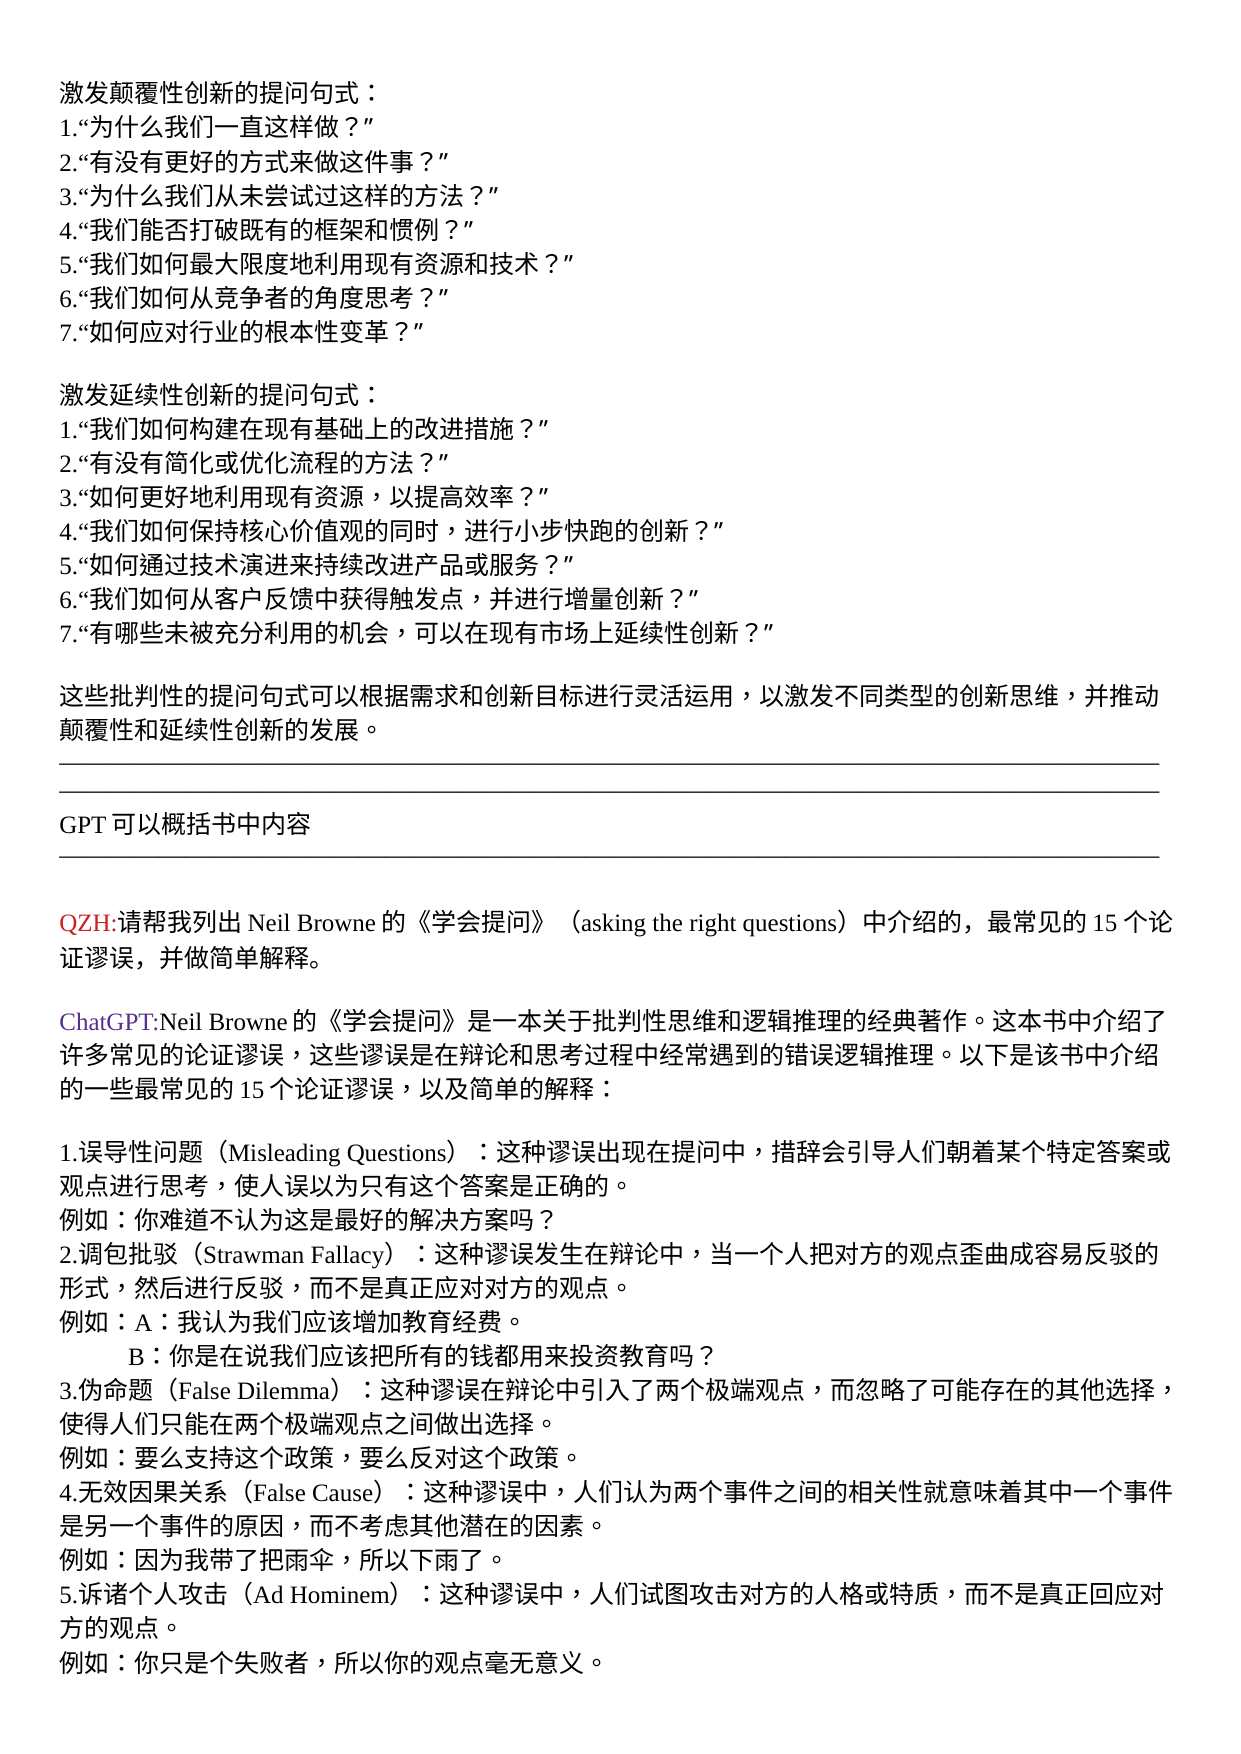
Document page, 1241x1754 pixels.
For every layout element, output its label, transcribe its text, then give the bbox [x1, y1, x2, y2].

text 5.“我们如何最大限度地利用现有资源和技术？” [59, 246, 1181, 280]
text 4.无效因果关系（False Cause）：这种谬误中，人们认为两个事件之间的相关性就意味着其中一个事件是另一个事件的原因，而不考虑其他潜在的因素。 [59, 1475, 1181, 1543]
text 1.误导性问题（Misleading Questions）：这种谬误出现在提问中，措辞会引导人们朝着某个特定答案或观点进行思考，使人误以为只有这个答案是正确的。 [59, 1134, 1181, 1202]
text 例如：因为我带了把雨伞，所以下雨了。 [59, 1543, 1181, 1577]
text 5.“如何通过技术演进来持续改进产品或服务？” [59, 548, 1181, 582]
text 这些批判性的提问句式可以根据需求和创新目标进行灵活运用，以激发不同类型的创新思维，并推动颠覆性和延续性创新的发展。 [59, 678, 1181, 747]
text 6.“我们如何从客户反馈中获得触发点，并进行增量创新？” [59, 582, 1181, 616]
text ———————————————————————————————————————————— [59, 840, 1181, 869]
text 1.“我们如何构建在现有基础上的改进措施？” [59, 411, 1181, 445]
text 1.“为什么我们一直这样做？” [59, 110, 1181, 144]
text ———————————————————————————————————————————— [59, 775, 1181, 804]
text 7.“如何应对行业的根本性变革？” [59, 314, 1181, 348]
text 7.“有哪些未被充分利用的机会，可以在现有市场上延续性创新？” [59, 616, 1181, 650]
text 3.“为什么我们从未尝试过这样的方法？” [59, 178, 1181, 212]
text 2.“有没有简化或优化流程的方法？” [59, 445, 1181, 479]
text 例如：你难道不认为这是最好的解决方案吗？ [59, 1202, 1181, 1236]
text 3.伪命题（False Dilemma）：这种谬误在辩论中引入了两个极端观点，而忽略了可能存在的其他选择，使得人们只能在两个极端观点之间做出选择。 [59, 1373, 1181, 1441]
text 例如：要么支持这个政策，要么反对这个政策。 [59, 1441, 1181, 1475]
text GPT可以概括书中内容 [59, 804, 1181, 840]
text 例如：A：我认为我们应该增加教育经费。 [59, 1304, 1181, 1339]
text 激发颠覆性创新的提问句式： [59, 76, 1181, 110]
text 3.“如何更好地利用现有资源，以提高效率？” [59, 479, 1181, 513]
text 4.“我们如何保持核心价值观的同时，进行小步快跑的创新？” [59, 513, 1181, 548]
text 5.诉诸个人攻击（Ad Hominem）：这种谬误中，人们试图攻击对方的人格或特质，而不是真正回应对方的观点。 [59, 1577, 1181, 1645]
text ———————————————————————————————————————————— [59, 747, 1181, 775]
text 激发延续性创新的提问句式： [59, 377, 1181, 411]
text 2.“有没有更好的方式来做这件事？” [59, 144, 1181, 178]
text ChatGPT:Neil Browne的《学会提问》是一本关于批判性思维和逻辑推理的经典著作。这本书中介绍了许多常见的论证谬误，这些谬误是在辩论和思考过程中经常遇到的错误逻辑推理。以下是该书中介绍的一些最常见的15个论证谬误，以及简单的解释： [59, 1003, 1181, 1106]
text 2.调包批驳（Strawman Fallacy）：这种谬误发生在辩论中，当一个人把对方的观点歪曲成容易反驳的形式，然后进行反驳，而不是真正应对对方的观点。 [59, 1236, 1181, 1304]
text 例如：你只是个失败者，所以你的观点毫无意义。 [59, 1645, 1181, 1679]
text 4.“我们能否打破既有的框架和惯例？” [59, 212, 1181, 246]
text B：你是在说我们应该把所有的钱都用来投资教育吗？ [59, 1339, 1181, 1373]
text QZH:请帮我列出Neil Browne的《学会提问》（asking the right questions）中介绍的，最常见的15 个论证谬误，并做简单解释。 [59, 902, 1181, 974]
text 6.“我们如何从竞争者的角度思考？” [59, 280, 1181, 314]
